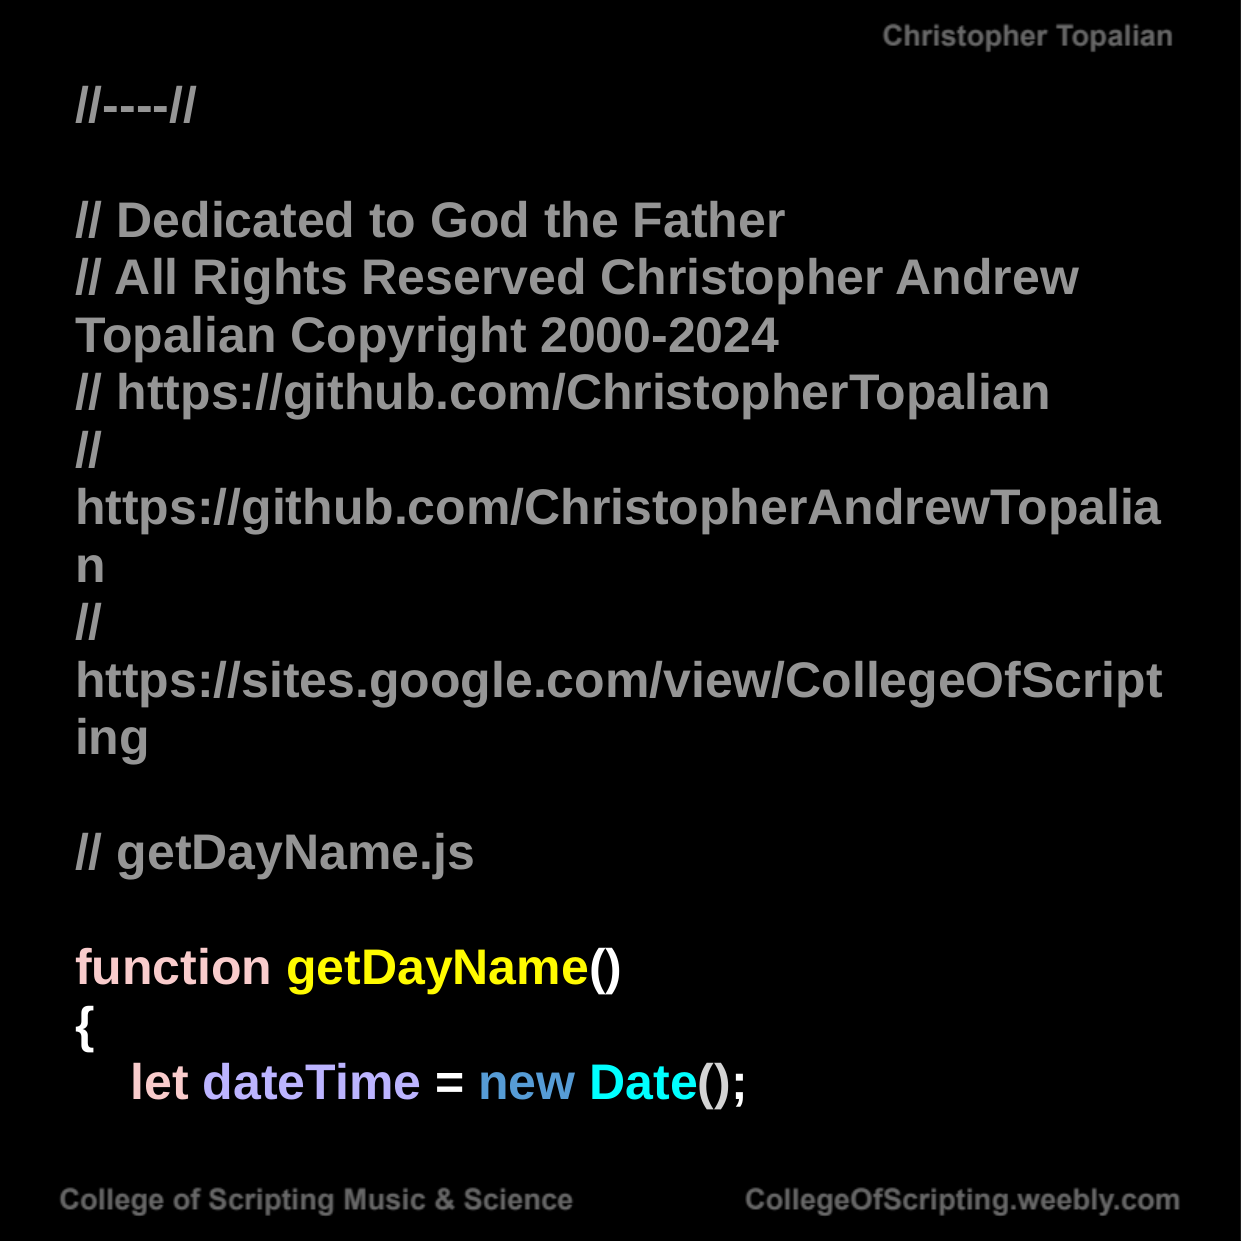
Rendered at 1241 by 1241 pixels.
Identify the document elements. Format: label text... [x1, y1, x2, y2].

text // https://sites.google.com/view/CollegeOfScripting [75, 592, 1166, 765]
text function getDayName() [75, 937, 1166, 995]
text // https://github.com/ChristopherTopalian [75, 362, 1166, 420]
text let dateTime = new Date(); [75, 1052, 1166, 1110]
text // https://github.com/ChristopherAndrewTopalian [75, 420, 1166, 592]
text // getDayName.js [75, 822, 1166, 880]
text // Dedicated to God the Father [75, 190, 1166, 247]
text // All Rights Reserved Christopher Andrew Topalian Copyright 2000-2024 [75, 247, 1166, 362]
text { [75, 995, 1166, 1052]
text //----// [75, 75, 1166, 132]
